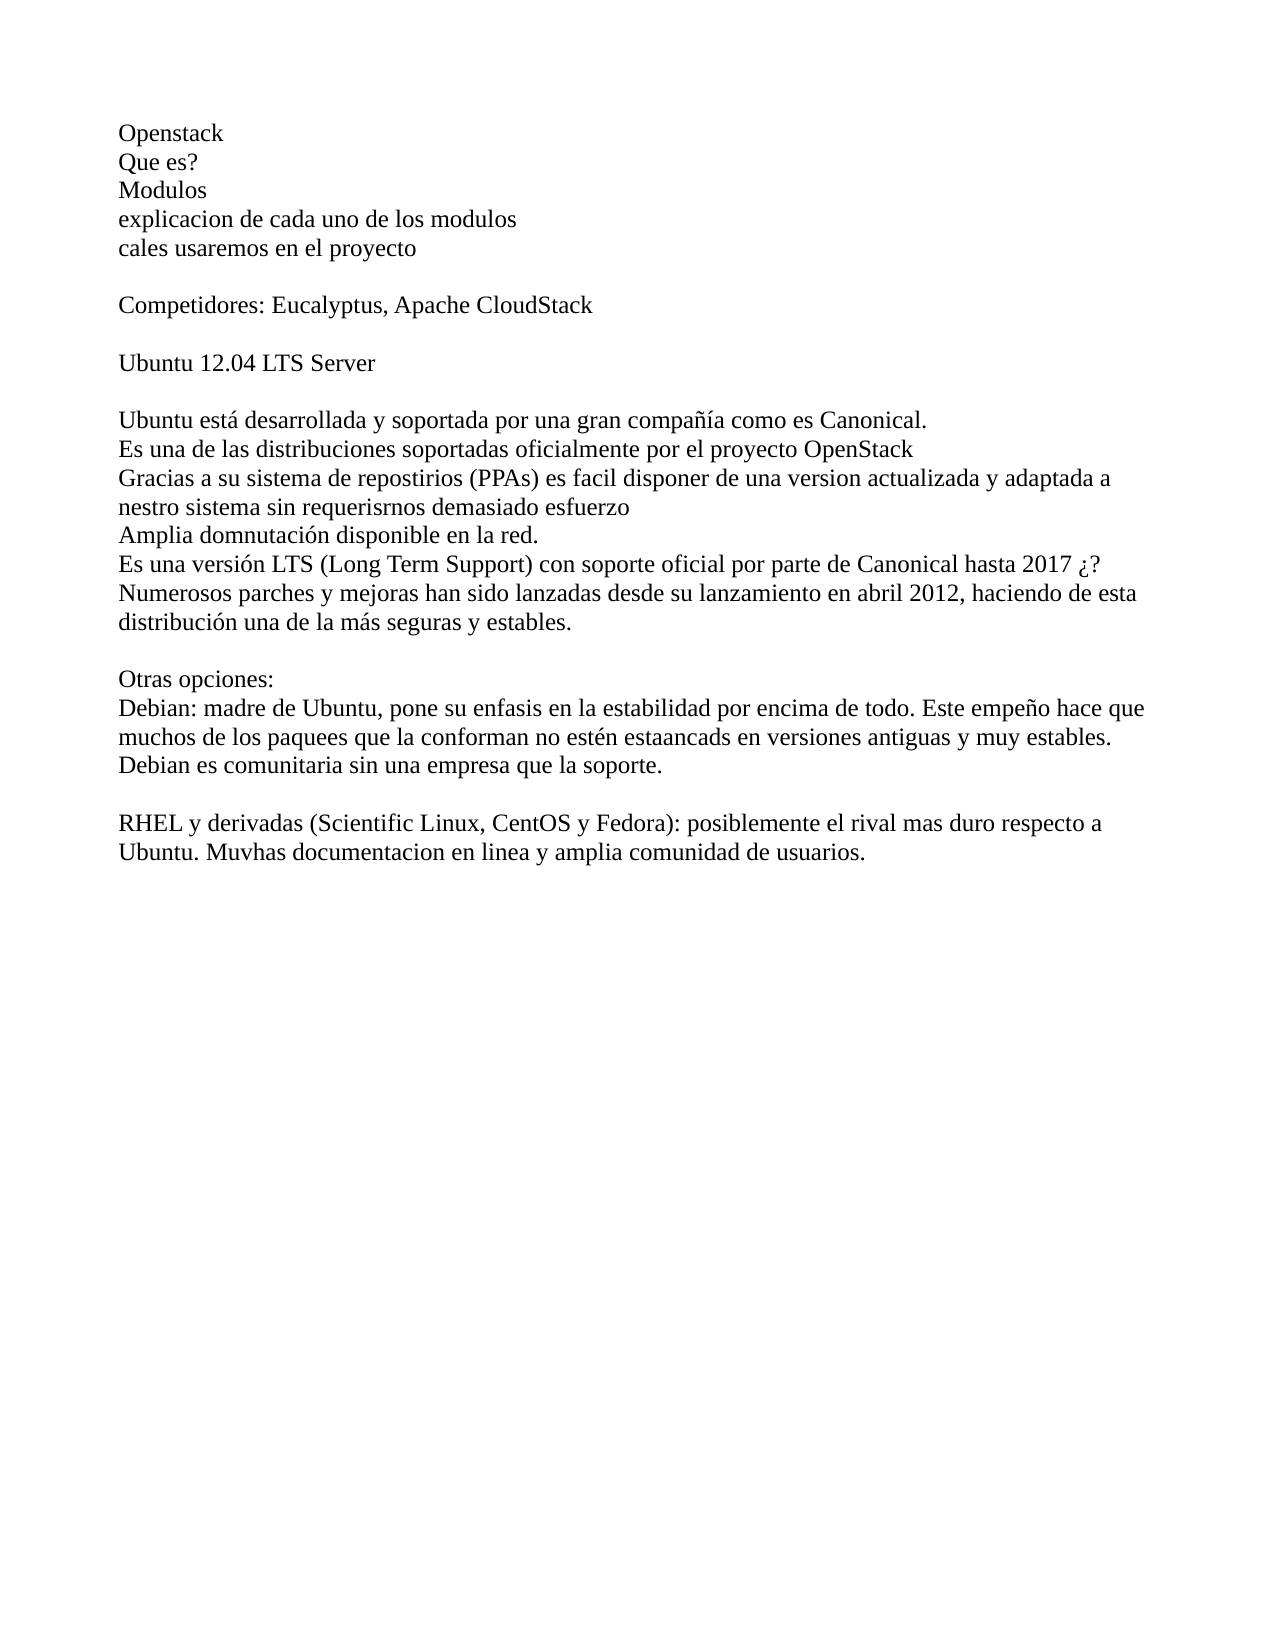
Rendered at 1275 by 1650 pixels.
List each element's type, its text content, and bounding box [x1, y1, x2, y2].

text Debian es comunitaria sin una empresa que la soporte. [118, 751, 1157, 779]
text Numerosos parches y mejoras han sido lanzadas desde su lanzamiento en abril 2012, haciendo de esta distribución una de la más seguras y estables. [118, 578, 1157, 636]
text Es una versión LTS (Long Term Support) con soporte oficial por parte de Canonical hasta 2017 ¿? [118, 549, 1157, 578]
text RHEL y derivadas (Scientific Linux, CentOS y Fedora): posiblemente el rival mas duro respecto a Ubuntu. Muvhas documentacion en linea y amplia comunidad de usuarios. [118, 808, 1157, 866]
text Competidores: Eucalyptus, Apache CloudStack Ubuntu 12.04 LTS Server [118, 291, 1157, 377]
text Openstack [118, 118, 1157, 147]
text cales usaremos en el proyecto [118, 233, 1157, 262]
text explicacion de cada uno de los modulos [118, 204, 1157, 233]
text Amplia domnutación disponible en la red. [118, 521, 1157, 549]
text Ubuntu está desarrollada y soportada por una gran compañía como es Canonical. [118, 406, 1157, 434]
text Gracias a su sistema de repostirios (PPAs) es facil disponer de una version actualizada y adaptada a nestro sistema sin requerisrnos demasiado esfuerzo [118, 463, 1157, 521]
text Modulos [118, 176, 1157, 204]
text Que es? [118, 147, 1157, 176]
text Es una de las distribuciones soportadas oficialmente por el proyecto OpenStack [118, 434, 1157, 463]
text Debian: madre de Ubuntu, pone su enfasis en la estabilidad por encima de todo. Este empeño hace que muchos de los paquees que la conforman no estén estaancads en versiones antiguas y muy estables. [118, 693, 1157, 751]
text Otras opciones: [118, 664, 1157, 693]
